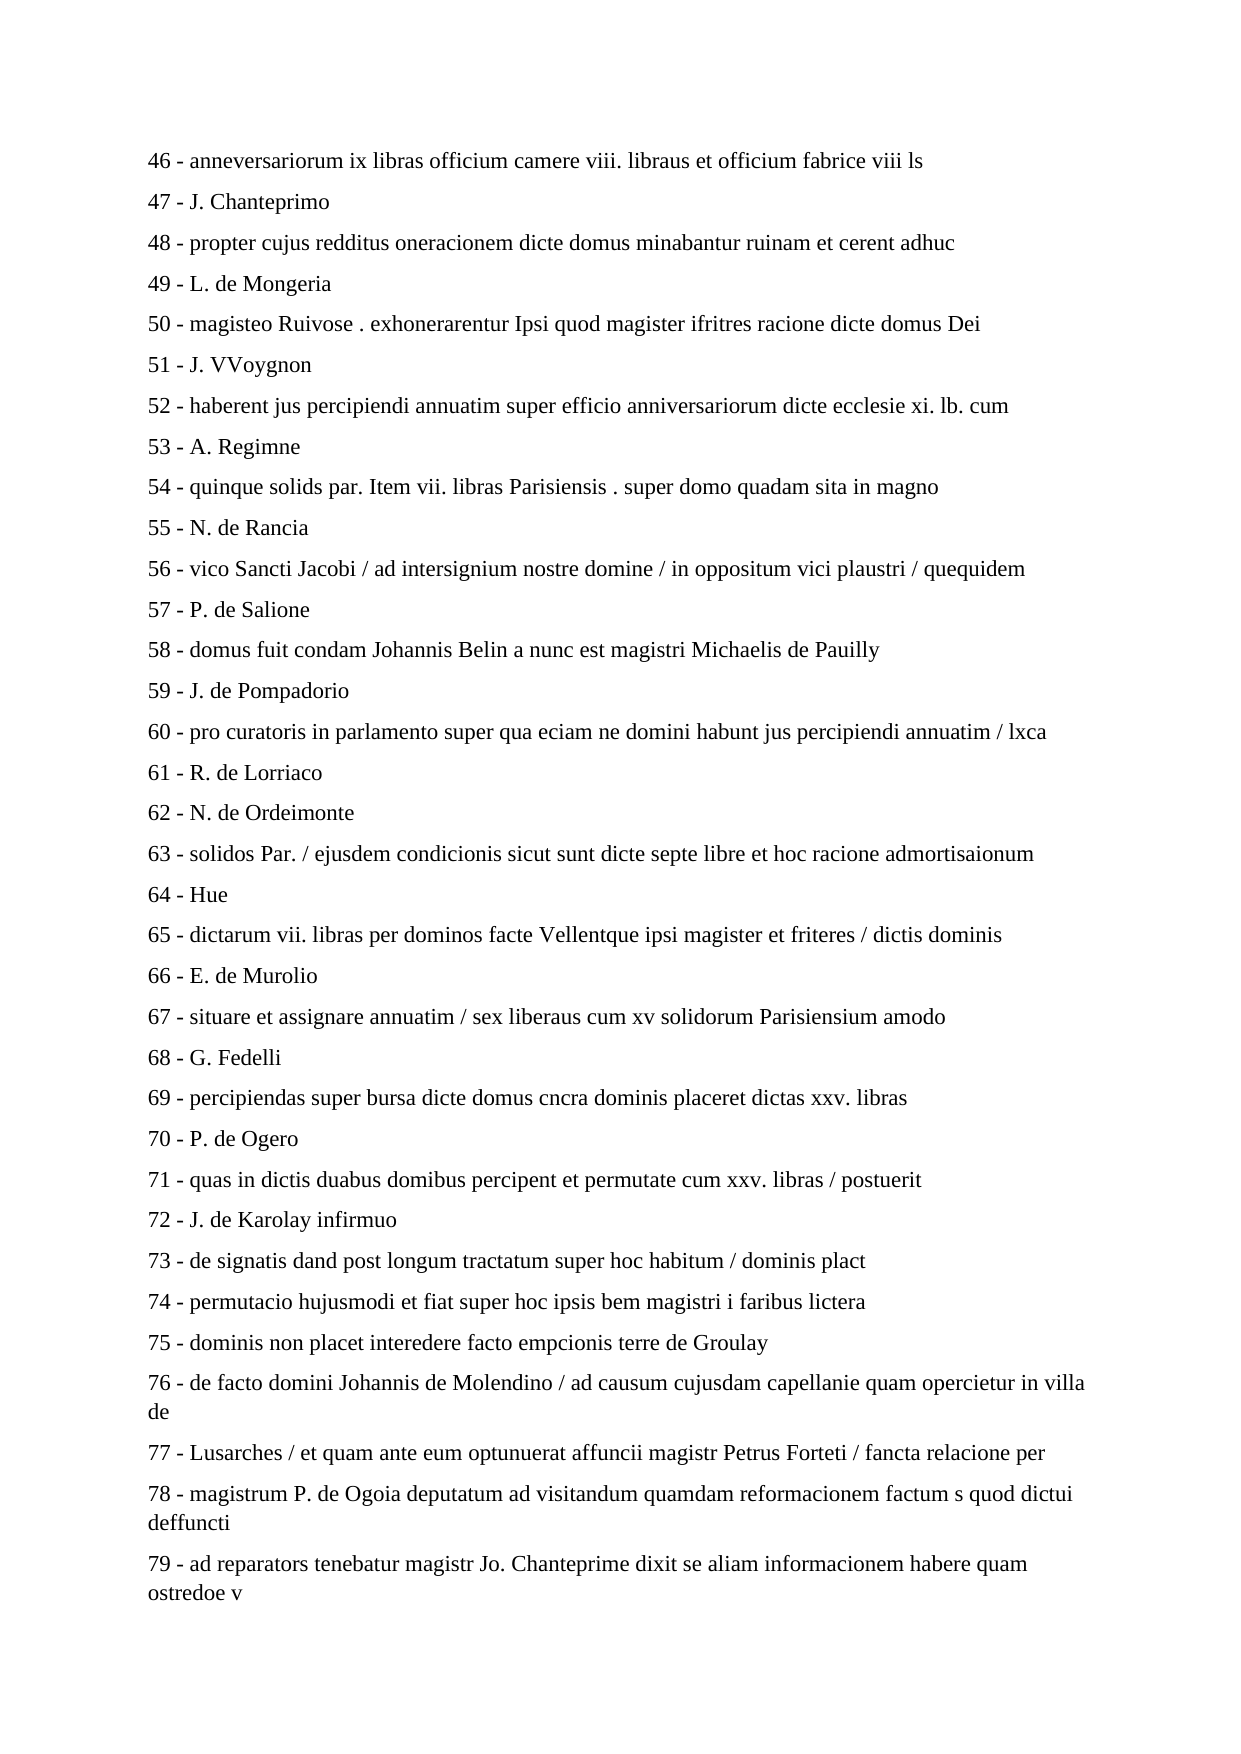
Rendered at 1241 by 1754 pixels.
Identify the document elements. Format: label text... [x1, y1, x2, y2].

text 59 - J. de Pompadorio [148, 677, 1093, 703]
text 46 - anneversariorum ix libras officium camere viii. libraus et officium fabrice viii ls [148, 148, 1093, 174]
text 61 - R. de Lorriaco [148, 758, 1093, 785]
text 55 - N. de Rancia [148, 514, 1093, 541]
text 47 - J. Chanteprimo [148, 188, 1093, 215]
text 78 - magistrum P. de Ogoia deputatum ad visitandum quamdam reformacionem factum s quod dictui deffuncti [148, 1480, 1093, 1535]
text 50 - magisteo Ruivose . exhonerarentur Ipsi quod magister ifritres racione dicte domus Dei [148, 311, 1093, 337]
text 66 - E. de Murolio [148, 962, 1093, 988]
text 62 - N. de Ordeimonte [148, 799, 1093, 826]
text 71 - quas in dictis duabus domibus percipent et permutate cum xxv. libras / postuerit [148, 1166, 1093, 1192]
text 74 - permutacio hujusmodi et fiat super hoc ipsis bem magistri i faribus lictera [148, 1288, 1093, 1314]
text 48 - propter cujus redditus oneracionem dicte domus minabantur ruinam et cerent adhuc [148, 229, 1093, 255]
text 53 - A. Regimne [148, 433, 1093, 459]
text 58 - domus fuit condam Johannis Belin a nunc est magistri Michaelis de Pauilly [148, 636, 1093, 663]
text 54 - quinque solids par. Item vii. libras Parisiensis . super domo quadam sita in magno [148, 473, 1093, 500]
text 56 - vico Sancti Jacobi / ad intersignium nostre domine / in oppositum vici plaustri / quequidem [148, 555, 1093, 581]
text 60 - pro curatoris in parlamento super qua eciam ne domini habunt jus percipiendi annuatim / lxca [148, 718, 1093, 744]
text 65 - dictarum vii. libras per dominos facte Vellentque ipsi magister et friteres / dictis dominis [148, 921, 1093, 948]
text 51 - J. VVoygnon [148, 351, 1093, 378]
text 76 - de facto domini Johannis de Molendino / ad causum cujusdam capellanie quam opercietur in villa de [148, 1369, 1093, 1425]
text 63 - solidos Par. / ejusdem condicionis sicut sunt dicte septe libre et hoc racione admortisaionum [148, 840, 1093, 866]
text 68 - G. Fedelli [148, 1044, 1093, 1070]
text 67 - situare et assignare annuatim / sex liberaus cum xv solidorum Parisiensium amodo [148, 1003, 1093, 1029]
text 79 - ad reparators tenebatur magistr Jo. Chanteprime dixit se aliam informacionem habere quam ostredoe v [148, 1549, 1093, 1605]
text 70 - P. de Ogero [148, 1125, 1093, 1151]
text 57 - P. de Salione [148, 596, 1093, 622]
text 72 - J. de Karolay infirmuo [148, 1207, 1093, 1233]
text 73 - de signatis dand post longum tractatum super hoc habitum / dominis plact [148, 1247, 1093, 1274]
text 49 - L. de Mongeria [148, 270, 1093, 296]
text 64 - Hue [148, 881, 1093, 907]
text 52 - haberent jus percipiendi annuatim super efficio anniversariorum dicte ecclesie xi. lb. cum [148, 392, 1093, 418]
text 75 - dominis non placet interedere facto empcionis terre de Groulay [148, 1329, 1093, 1355]
text 69 - percipiendas super bursa dicte domus cncra dominis placeret dictas xxv. libras [148, 1084, 1093, 1111]
text 77 - Lusarches / et quam ante eum optunuerat affuncii magistr Petrus Forteti / fancta relacione per [148, 1439, 1093, 1466]
